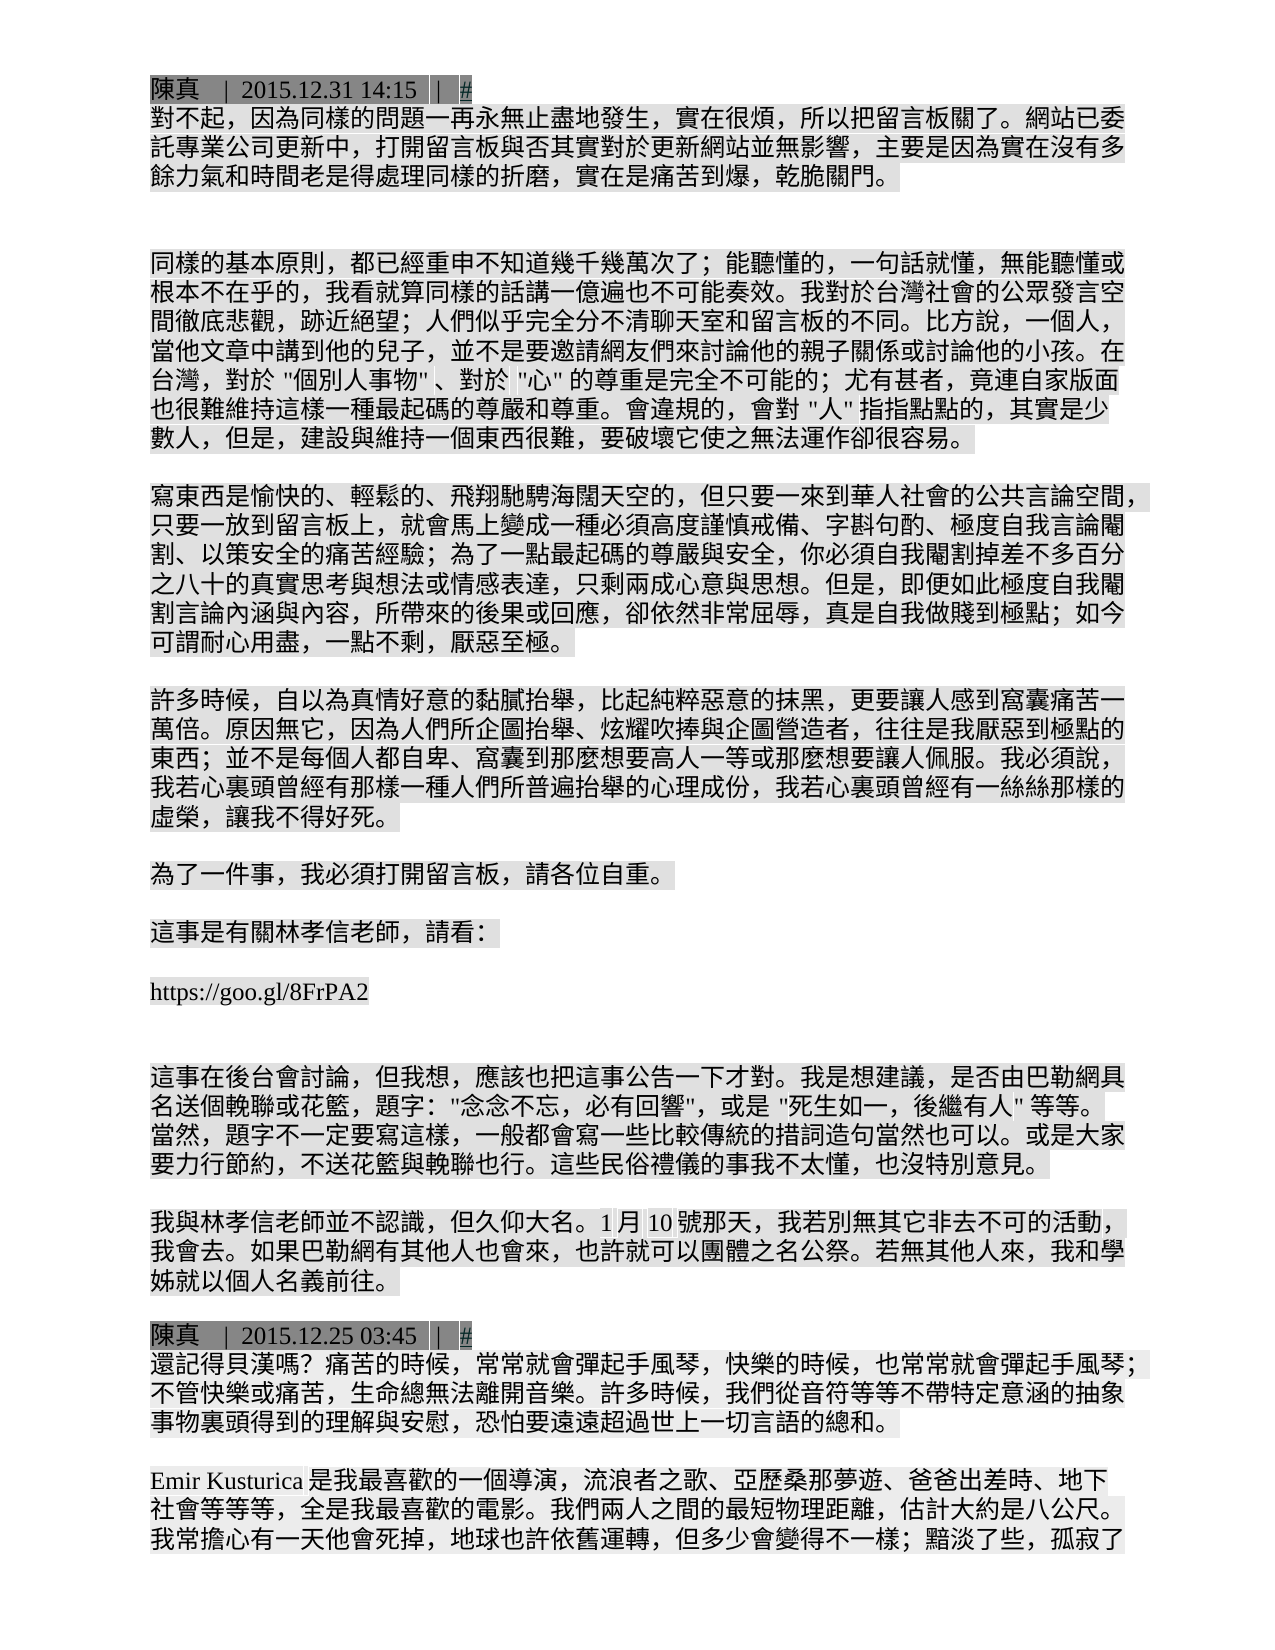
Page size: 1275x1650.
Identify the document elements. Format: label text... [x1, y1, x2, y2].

text 陳真 | 2015.12.31 14:15 | # [150, 75, 1125, 104]
text 陳真 | 2015.12.25 03:45 | # [150, 1321, 1125, 1350]
text 對不起，因為同樣的問題一再永無止盡地發生，實在很煩，所以把留言板關了。網站已委託專業公司更新中，打開留言板與否其實對於更新網站並無影響，主要是因為實在沒有多餘力氣和時間老是得處理同樣的折磨，實在是痛苦到爆，乾脆關門。 同樣的基本原則，都已經重申不知道幾千幾萬次了；能聽懂的，一句話就懂，無能聽懂或根本不在乎的，我看就算同樣的話講一億遍也不可能奏效。我對於台灣社會的公眾發言空間徹底悲觀，跡近絕望；人們似乎完全分不清聊天室和留言板的不同。比方說，一個人，當他文章中講到他的兒子，並不是要邀請網友們來討論他的親子關係或討論他的小孩。在台灣，對於 "個別人事物" 、對於 "心" 的尊重是完全不可能的；尤有甚者，竟連自家版面也很難維持這樣一種最起碼的尊嚴和尊重。會違規的，會對 "人" 指指點點的，其實是少數人，但是，建設與維持一個東西很難，要破壞它使之無法運作卻很容易。 寫東西是愉快的、輕鬆的、飛翔馳騁海闊天空的，但只要一來到華人社會的公共言論空間，只要一放到留言板上，就會馬上變成一種必須高度謹慎戒備、字斟句酌、極度自我言論閹割、以策安全的痛苦經驗；為了一點最起碼的尊嚴與安全，你必須自我閹割掉差不多百分之八十的真實思考與想法或情感表達，只剩兩成心意與思想。但是，即便如此極度自我閹割言論內涵與內容，所帶來的後果或回應，卻依然非常屈辱，真是自我做賤到極點；如今可謂耐心用盡，一點不剩，厭惡至極。 許多時候，自以為真情好意的黏膩抬舉，比起純粹惡意的抹黑，更要讓人感到窩囊痛苦一萬倍。原因無它，因為人們所企圖抬舉、炫耀吹捧與企圖營造者，往往是我厭惡到極點的東西；並不是每個人都自卑、窩囊到那麼想要高人一等或那麼想要讓人佩服。我必須說，我若心裏頭曾經有那樣一種人們所普遍抬舉的心理成份，我若心裏頭曾經有一絲絲那樣的虛榮，讓我不得好死。 為了一件事，我必須打開留言板，請各位自重。 這事是有關林孝信老師，請看： https://goo.gl/8FrPA2 這事在後台會討論，但我想，應該也把這事公告一下才對。我是想建議，是否由巴勒網具名送個輓聯或花籃，題字："念念不忘，必有回響"，或是 "死生如一，後繼有人" 等等。當然，題字不一定要寫這樣，一般都會寫一些比較傳統的措詞造句當然也可以。或是大家要力行節約，不送花籃與輓聯也行。這些民俗禮儀的事我不太懂，也沒特別意見。 我與林孝信老師並不認識，但久仰大名。1月10號那天，我若別無其它非去不可的活動，我會去。如果巴勒網有其他人也會來，也許就可以團體之名公祭。若無其他人來，我和學姊就以個人名義前往。 [150, 104, 1125, 1296]
text 還記得貝漢嗎？痛苦的時候，常常就會彈起手風琴，快樂的時候，也常常就會彈起手風琴；不管快樂或痛苦，生命總無法離開音樂。許多時候，我們從音符等等不帶特定意涵的抽象事物裏頭得到的理解與安慰，恐怕要遠遠超過世上一切言語的總和。 Emir Kusturica是我最喜歡的一個導演，流浪者之歌、亞歷桑那夢遊、爸爸出差時、地下社會等等等，全是我最喜歡的電影。我們兩人之間的最短物理距離，估計大約是八公尺。我常擔心有一天他會死掉，地球也許依舊運轉，但多少會變得不一樣；黯淡了些，孤寂了許多。 透過文字、影像與聲音，你會發現，一個千年之前的古人，或遠在萬里之外的陌生人，對你的理解，很可能遠遠超過眼前與你熟識者。如果沒有這樣一層理解，生命很難愉悅地走下去。在劍橋萬靈巷 (All Souls Lane) 的墓園裏，在鳳凰古城小山坡上的那顆大石頭底下，埋藏著這樣一個希望，一種安慰。每當我飽受屈辱鄙視，每當我感受到一種難以言喻、根深柢固的無奈、誤解與痛苦，我就安慰自己說："沒關係，再忍耐一下，等將來死了之後，我就有辦法了"，套句 Emir Kusturica 的話："是時候了，該是我們真實理解彼此的時候了。" (It's time to know each other truly.) 這是電影中貝漢常彈的一首曲子： https://www.youtube.com/watch?v=6HG2e5UY3Ac https://www.youtube.com/watch?v=uy8AAcR8NU0 貝漢在戰火中自殺了。知情者，一個法國人，並沒有告訴我確切的原因。那一天，死訊傳來，我正舉著自製的反戰牌子，站在寒風冷冽的劍橋街頭，牌子上寫著："Give Peace a Chance" (給和平一個機會)。戰爭與和平，生命與死亡，我想著貝漢阿嬤的一番話。她對貝漢說："想自殺不用急，因為永遠都有自殺的機會。" 然而生命卻只有一回，沒了就沒了。自殺也許有無數個原因，活著卻不需要任何理由。如果硬要說出一個活著的理由，我想那就是 "生命如此美好"，不管有天大的災難、痛苦與誤解，生命基本上就是好的，善的，美麗的。不信的話，請看： https://www.youtube.com/watch?v=pP3-pzpiAyQ&list=RD6HG2e5UY3Ac&index=32 這歌叫做 "Dolomiti 山上有一朵花" (希望我沒翻譯錯誤)，美妙的音樂和影像，伴我度過無數晨昏。至於整個歌詞我不敢翻譯，怕違反道德重整委員會的規定，裏頭好像有講到什麼我要跟妳xx到天亮的。 一悲一喜，這兩首曲子都出自同樣的作曲家 Goran Bregovic (就是那個指揮的老兄)。我跟他之間的物理距離恐怕又更短了，大約只有五公尺。大概很少有人能像我們一樣，參加過他很多次的演出。每次他的無厘頭樂隊突然從人群中吹著喇叭出現(看過 "地下社會" 的人就知道我在說的無厘頭樂團)，群眾無不歡欣沸騰，彷彿個個有著一個幸福燦爛的生命。 死後的永恆世界也許同樣美好，但大家遲早都會在天堂或地獄重逢，何必急？哪怕能在世上多留一點時間，多看一座山、一片海，多聽一首歌，多吃一口飯，應該都是好的。即便悲觀如伍迪艾倫者也說，"生命充滿痛苦與不幸，但這一切很快就會成為過去。" 總之就是不用急，畢竟生命短暫。當生命還在進行之中，理當就該進行到底。我因之老想著能夠長生不死的方法，雖然我知道，有一天，當死亡來臨，那才是 "我們真實認識彼此的時候到了"。 [150, 1350, 1125, 1554]
